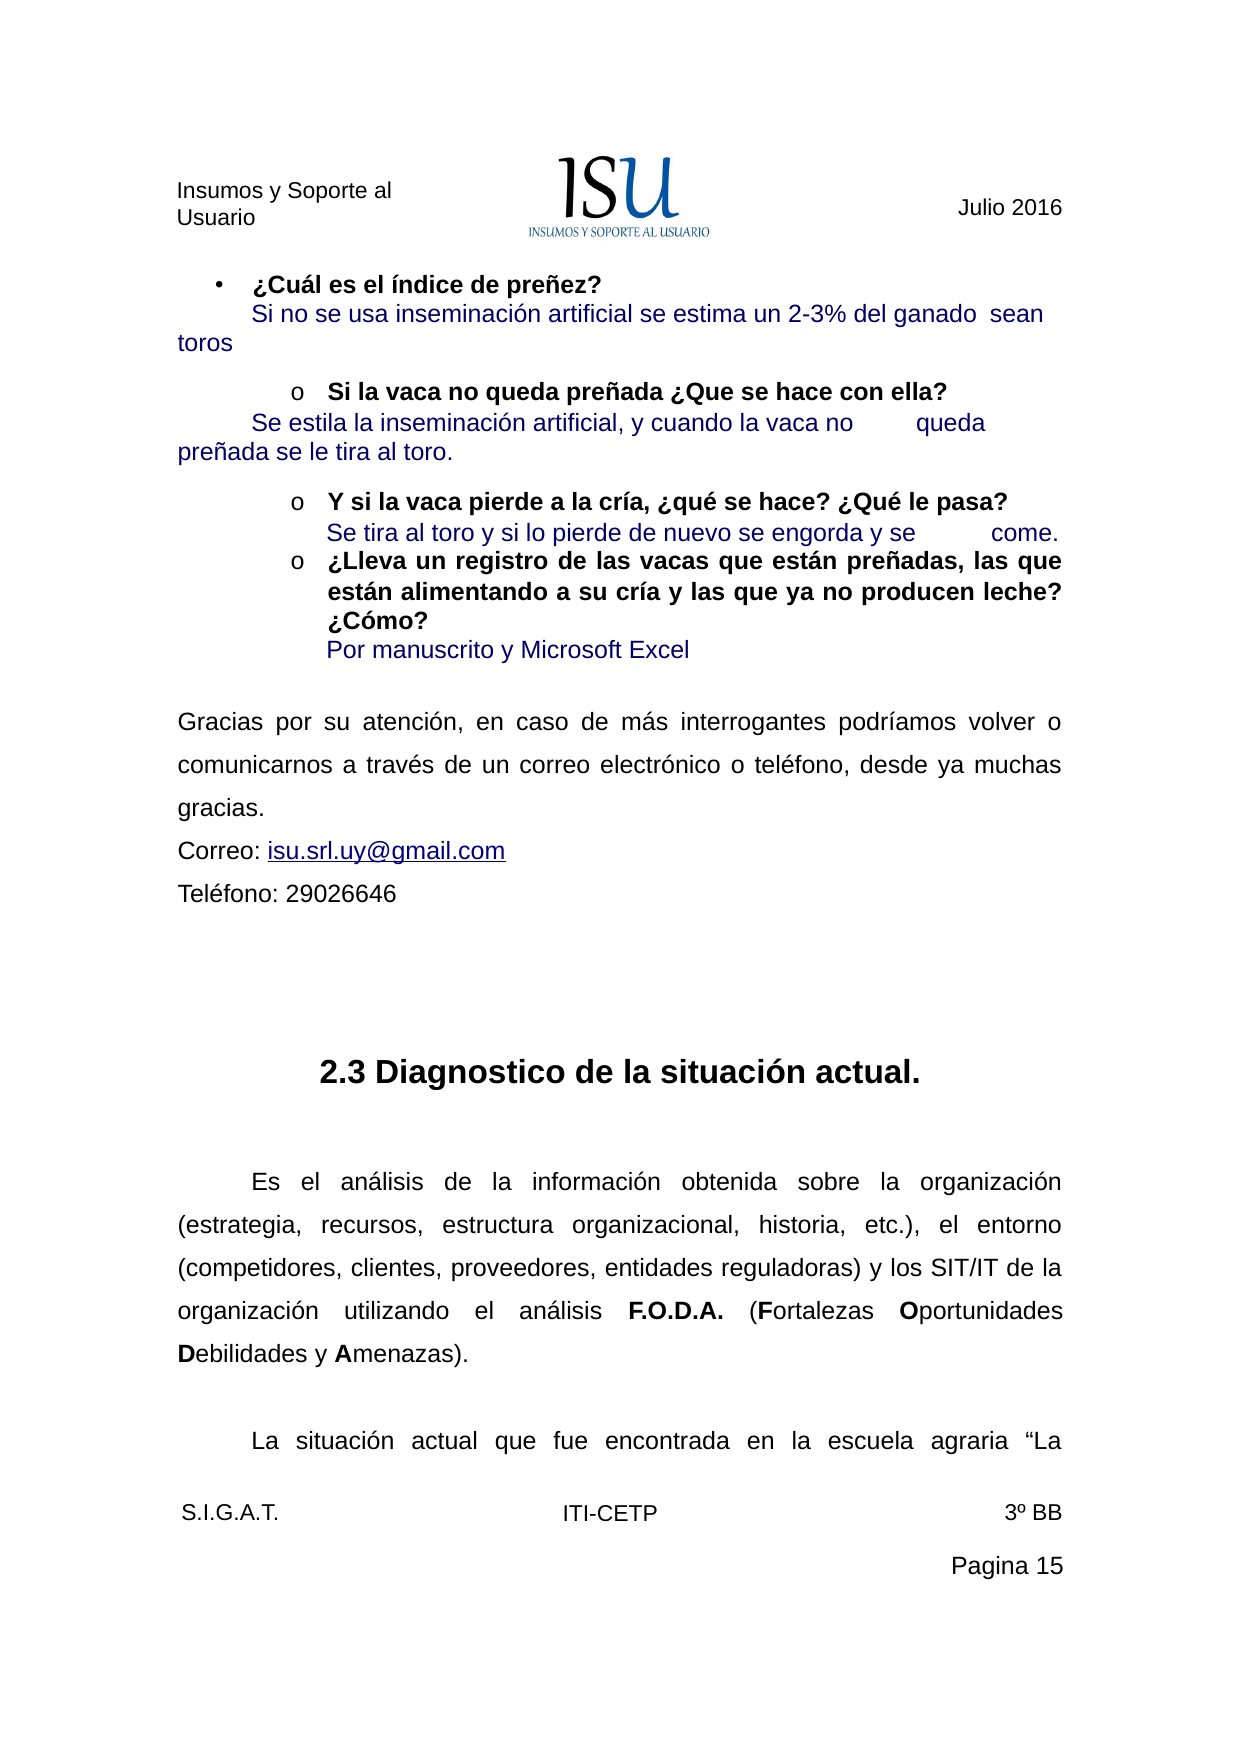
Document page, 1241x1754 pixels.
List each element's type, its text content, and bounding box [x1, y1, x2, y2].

list Por manuscrito y Microsoft Excel [252, 635, 1063, 663]
text Gracias por su atención, en caso de más interrogantes podríamos volver o comunicarnos a través de un correo electrónico o teléfono, desde ya muchas gracias. [177, 707, 1063, 822]
text Si no se usa inseminación artificial se estima un 2-3% del ganado sean toros [177, 299, 1063, 357]
text 2.3 Diagnostico de la situación actual. [177, 1052, 1063, 1090]
list ¿Cuál es el índice de preñez? [215, 270, 1063, 299]
list Se tira al toro y si lo pierde de nuevo se engorda y se come. [252, 518, 1063, 546]
list Si la vaca no queda preñada ¿Que se hace con ella? [290, 377, 1063, 408]
text Correo: isu.srl.uy@gmail.com [177, 836, 1063, 865]
text La situación actual que fue encontrada en la escuela agraria “La [177, 1426, 1063, 1454]
text Es el análisis de la información obtenida sobre la organización (estrategia, recursos, estructura organizacional, historia, etc.), el entorno (competidores, clientes, proveedores, entidades reguladoras) y los SIT/IT de la organización utilizando el análisis F.O.D.A. (Fortalezas Oportunidades Debilidades y Amenazas). [177, 1167, 1063, 1368]
list Y si la vaca pierde a la cría, ¿qué se hace? ¿Qué le pasa? [290, 487, 1063, 518]
text Teléfono: 29026646 [177, 879, 1063, 908]
list ¿Lleva un registro de las vacas que están preñadas, las que están alimentando a su cría y las que ya no producen leche? ¿Cómo? [290, 546, 1063, 635]
text Se estila la inseminación artificial, y cuando la vaca no queda preñada se le tira al toro. [177, 408, 1063, 466]
